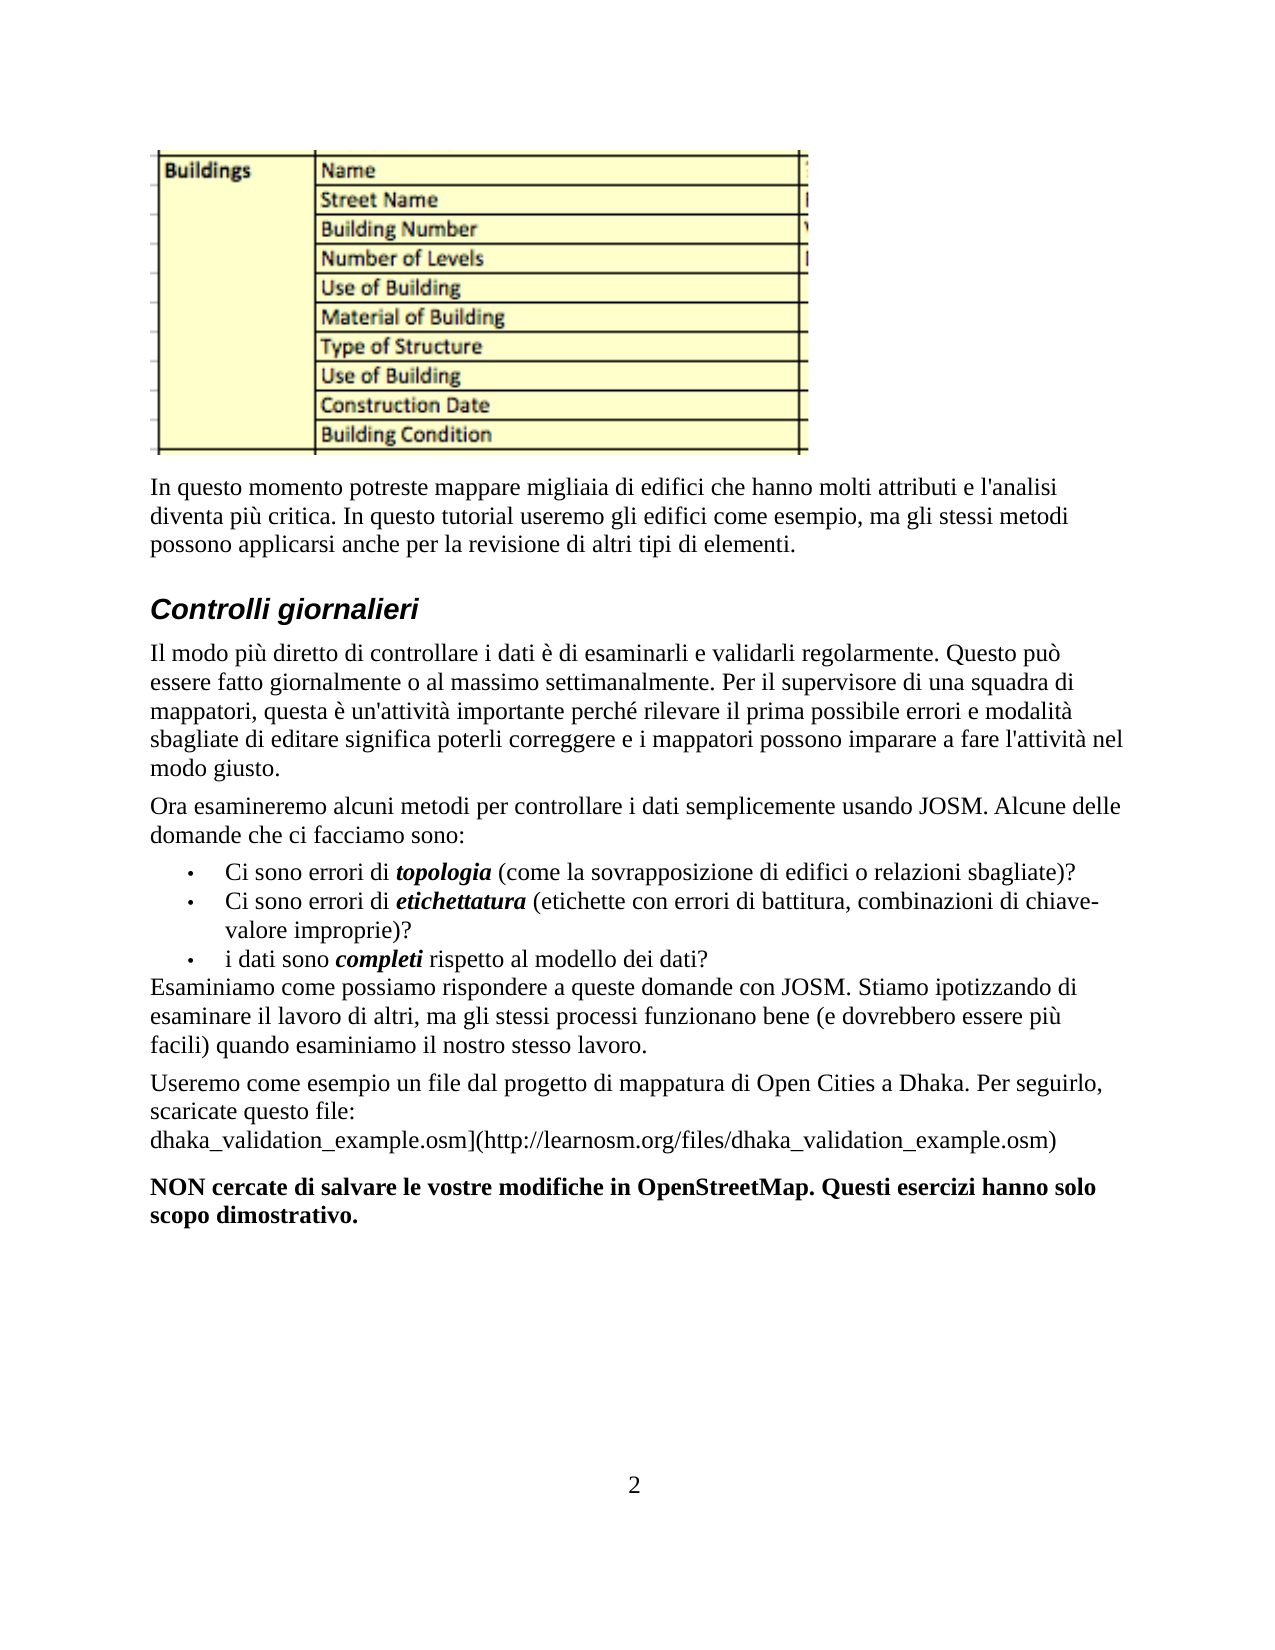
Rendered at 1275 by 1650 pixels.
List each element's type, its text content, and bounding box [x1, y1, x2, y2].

text Useremo come esempio un file dal progetto di mappatura di Open Cities a Dhaka. Per seguirlo, scaricate questo file: dhaka_validation_example.osm](http://learnosm.org/files/dhaka_validation_example.osm) [150, 1068, 1125, 1154]
subtitle Controlli giornalieri [150, 592, 1125, 626]
list Ci sono errori di topologia (come la sovrapposizione di edifici o relazioni sbagliate)? [187, 857, 1125, 886]
text Ora esamineremo alcuni metodi per controllare i dati semplicemente usando JOSM. Alcune delle domande che ci facciamo sono: [150, 791, 1125, 848]
picture [150, 150, 809, 455]
text In questo momento potreste mappare migliaia di edifici che hanno molti attributi e l'analisi diventa più critica. In questo tutorial useremo gli edifici come esempio, ma gli stessi metodi possono applicarsi anche per la revisione di altri tipi di elementi. [150, 472, 1125, 558]
list Ci sono errori di etichettatura (etichette con errori di battitura, combinazioni di chiave-valore improprie)? [187, 886, 1125, 944]
text NON cercate di salvare le vostre modifiche in OpenStreetMap. Questi esercizi hanno solo scopo dimostrativo. [150, 1172, 1125, 1229]
text Il modo più diretto di controllare i dati è di esaminarli e validarli regolarmente. Questo può essere fatto giornalmente o al massimo settimanalmente. Per il supervisore di una squadra di mappatori, questa è un'attività importante perché rilevare il prima possibile errori e modalità sbagliate di editare significa poterli correggere e i mappatori possono imparare a fare l'attività nel modo giusto. [150, 638, 1125, 782]
text Esaminiamo come possiamo rispondere a queste domande con JOSM. Stiamo ipotizzando di esaminare il lavoro di altri, ma gli stessi processi funzionano bene (e dovrebbero essere più facili) quando esaminiamo il nostro stesso lavoro. [150, 972, 1125, 1059]
list i dati sono completi rispetto al modello dei dati? [187, 944, 1125, 972]
